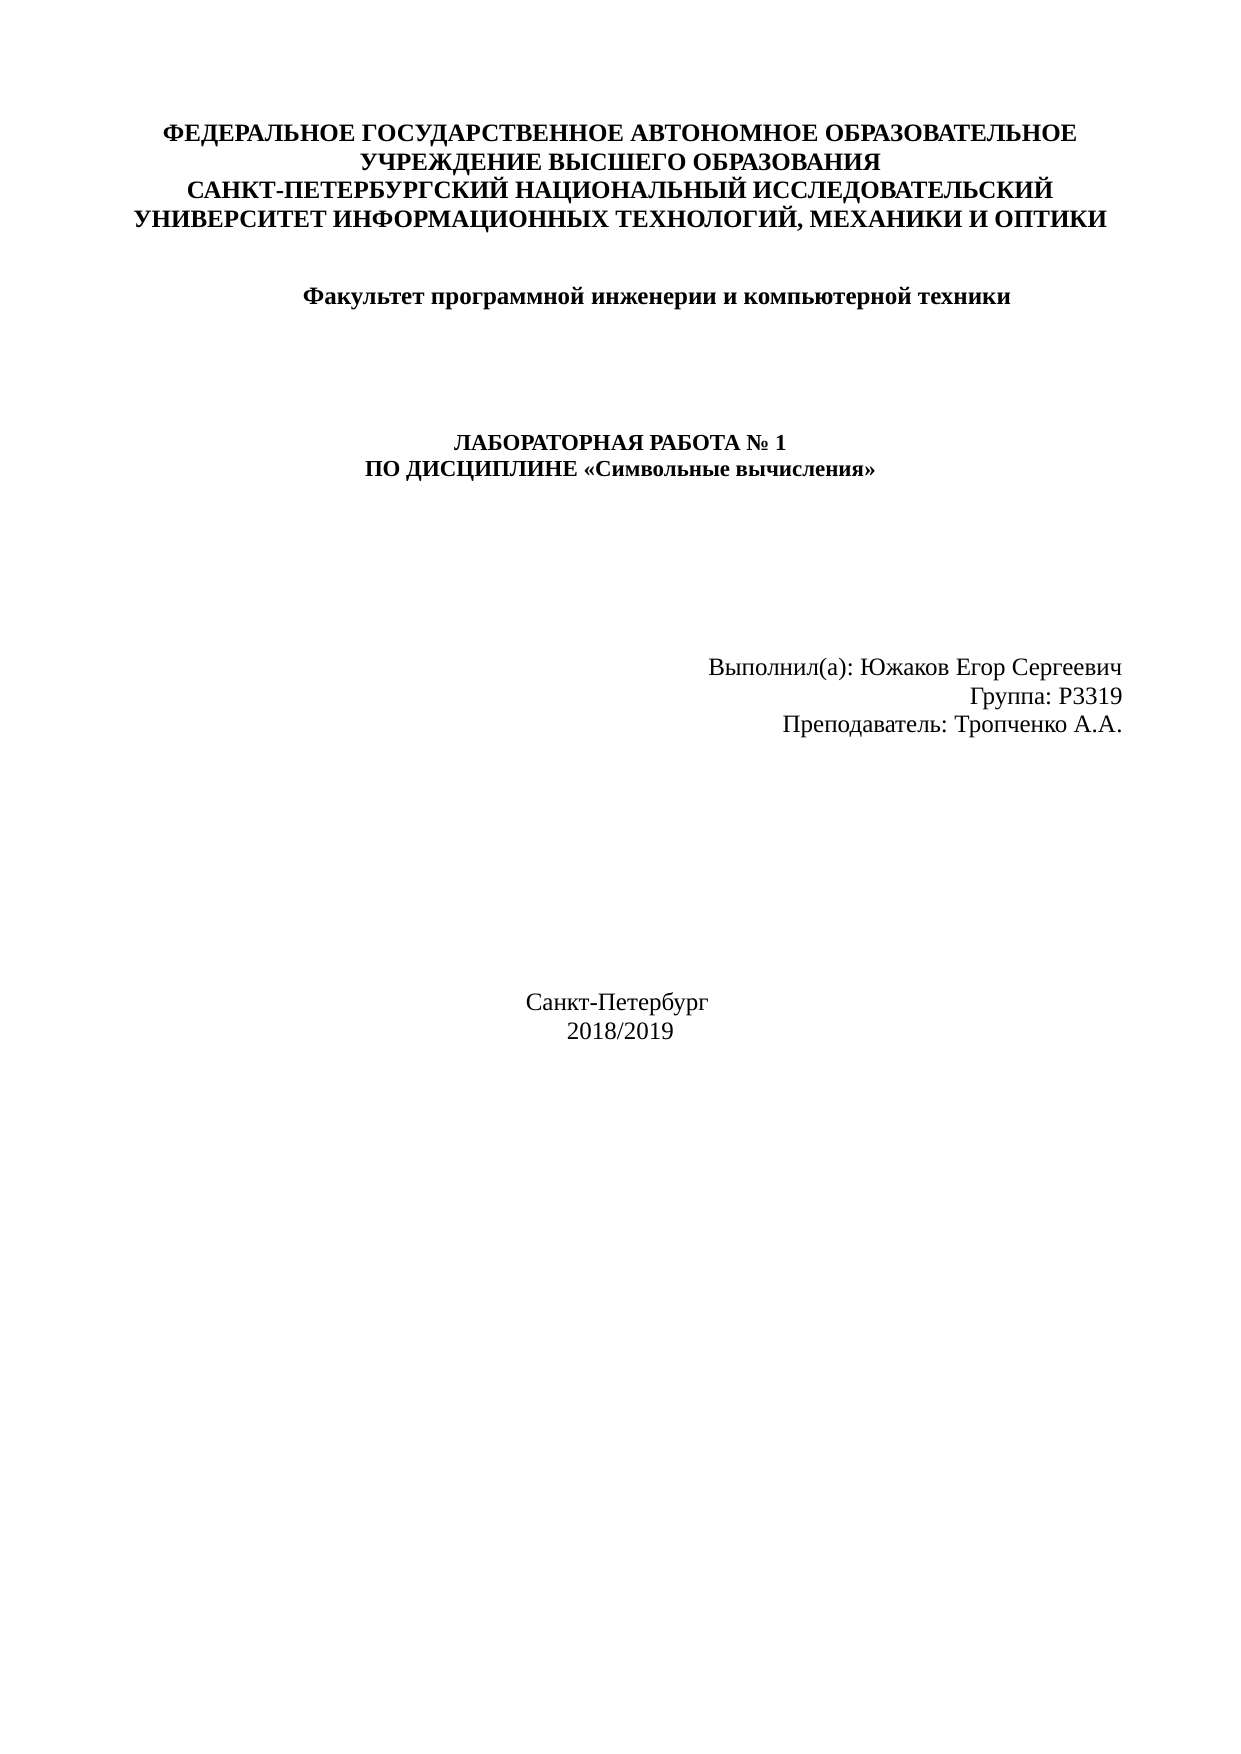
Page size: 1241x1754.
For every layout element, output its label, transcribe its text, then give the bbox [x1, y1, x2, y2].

text ПО ДИСЦИПЛИНЕ «Символьные вычисления» [118, 456, 1122, 482]
text федеральное государственное автономное образовательное учреждение высшего образования [118, 118, 1122, 176]
text Факультет программной инженерии и компьютерной техники [192, 281, 1122, 309]
text Санкт-Петербург [118, 987, 1122, 1016]
text Группа: P3319 [118, 681, 1122, 709]
text Преподаватель: Тропченко А.А. [118, 709, 1122, 738]
text 2018/2019 [118, 1016, 1122, 1045]
text Санкт-Петербургский национальный исследовательский УНИВЕРСИТЕТ информационных технологий, механики и оптики [118, 176, 1122, 233]
text Выполнил(а): Южаков Егор Сергеевич [118, 652, 1122, 681]
text ЛАБОРАТОРНАЯ РАБОТА № 1 [118, 429, 1122, 456]
